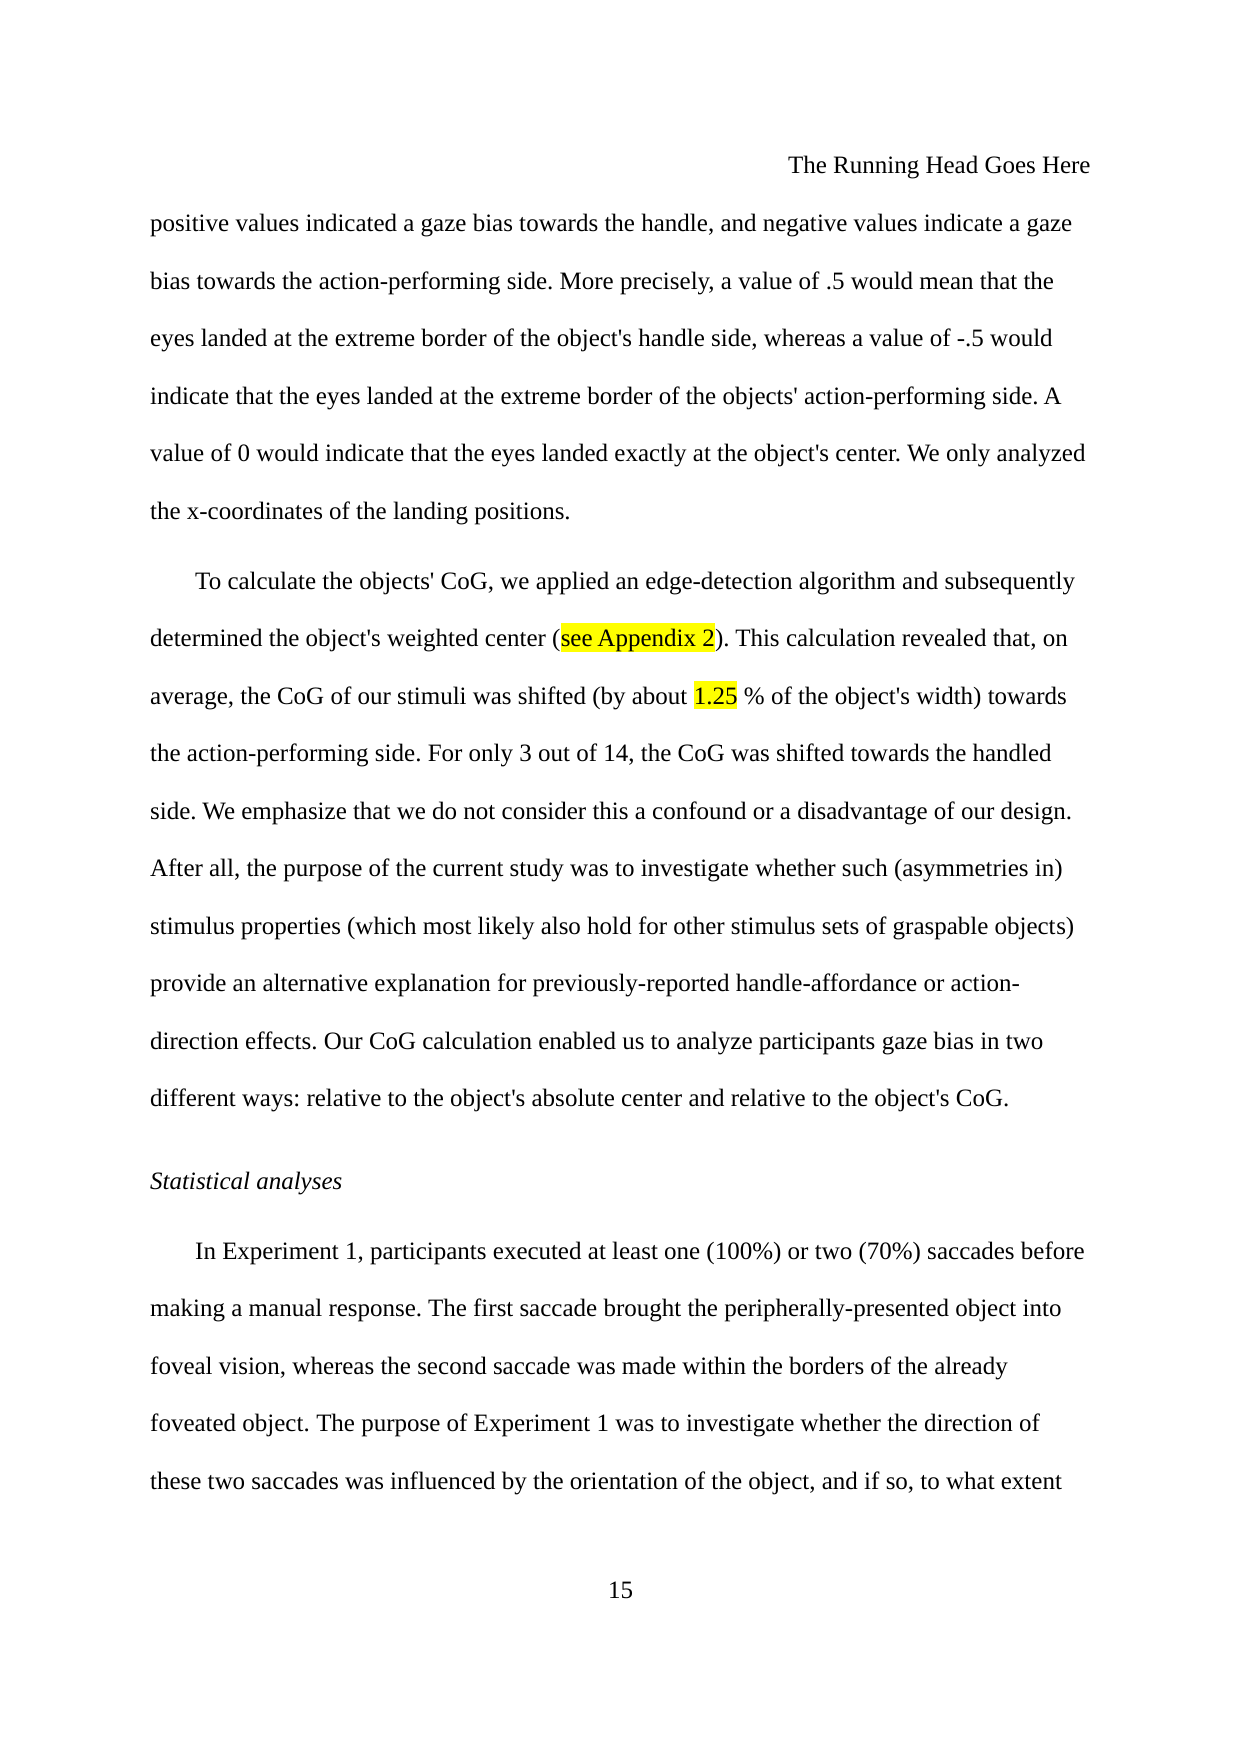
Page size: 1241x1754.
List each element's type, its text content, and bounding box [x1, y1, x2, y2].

text positive values indicated a gaze bias towards the handle, and negative values indicate a gaze bias towards the action-performing side. More precisely, a value of .5 would mean that the eyes landed at the extreme border of the object's handle side, whereas a value of -.5 would indicate that the eyes landed at the extreme border of the objects' action-performing side. A value of 0 would indicate that the eyes landed exactly at the object's center. We only analyzed the x-coordinates of the landing positions. [150, 208, 1091, 524]
subtitle Statistical analyses [150, 1166, 1091, 1194]
text To calculate the objects' CoG, we applied an edge-detection algorithm and subsequently determined the object's weighted center (see Appendix 2). This calculation revealed that, on average, the CoG of our stimuli was shifted (by about 1.25 % of the object's width) towards the action-performing side. For only 3 out of 14, the CoG was shifted towards the handled side. We emphasize that we do not consider this a confound or a disadvantage of our design. After all, the purpose of the current study was to investigate whether such (asymmetries in) stimulus properties (which most likely also hold for other stimulus sets of graspable objects) provide an alternative explanation for previously-reported handle-affordance or action-direction effects. Our CoG calculation enabled us to analyze participants gaze bias in two different ways: relative to the object's absolute center and relative to the object's CoG. [150, 566, 1091, 1112]
text In Experiment 1, participants executed at least one (100%) or two (70%) saccades before making a manual response. The first saccade brought the peripherally-presented object into foveal vision, whereas the second saccade was made within the borders of the already foveated object. The purpose of Experiment 1 was to investigate whether the direction of these two saccades was influenced by the orientation of the object, and if so, to what extent [150, 1236, 1091, 1494]
